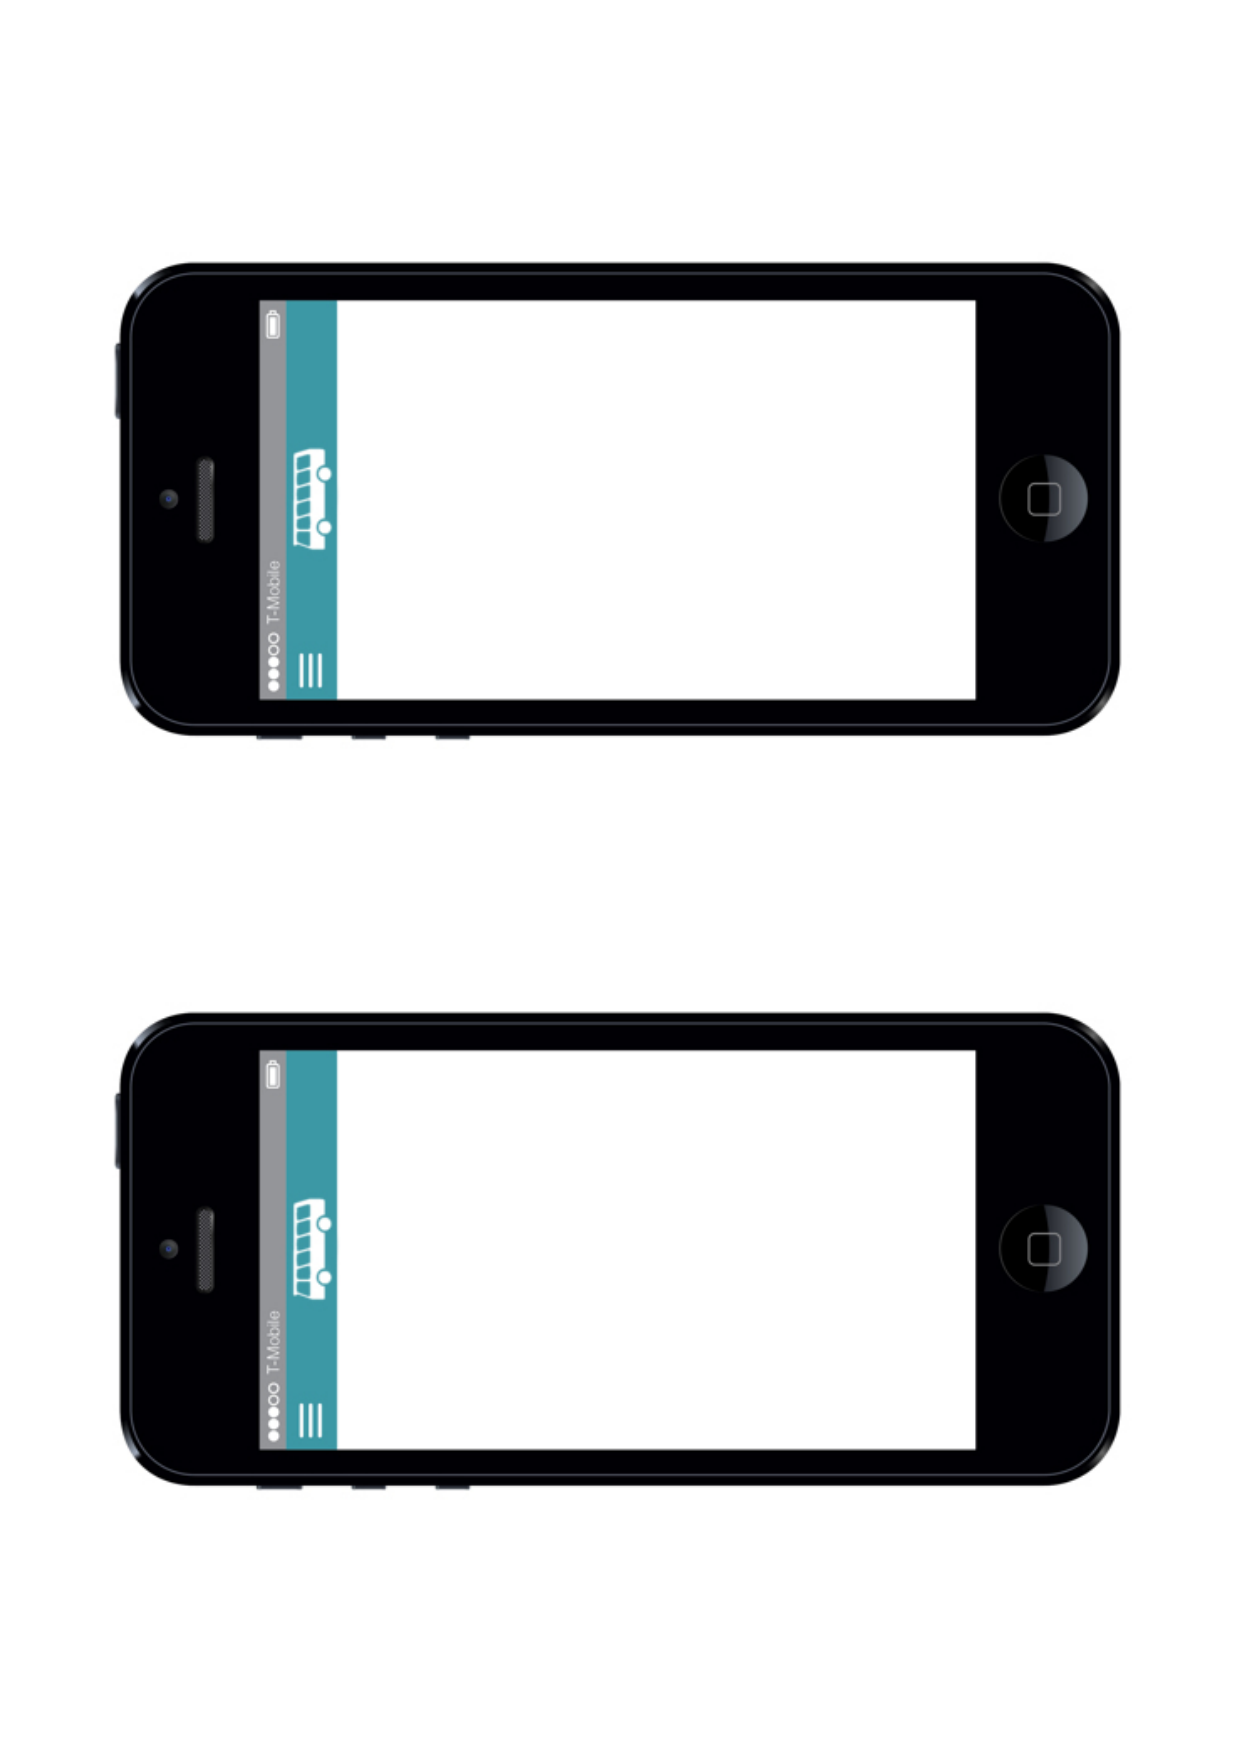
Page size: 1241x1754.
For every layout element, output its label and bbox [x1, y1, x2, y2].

picture [87, 0, 1150, 1754]
